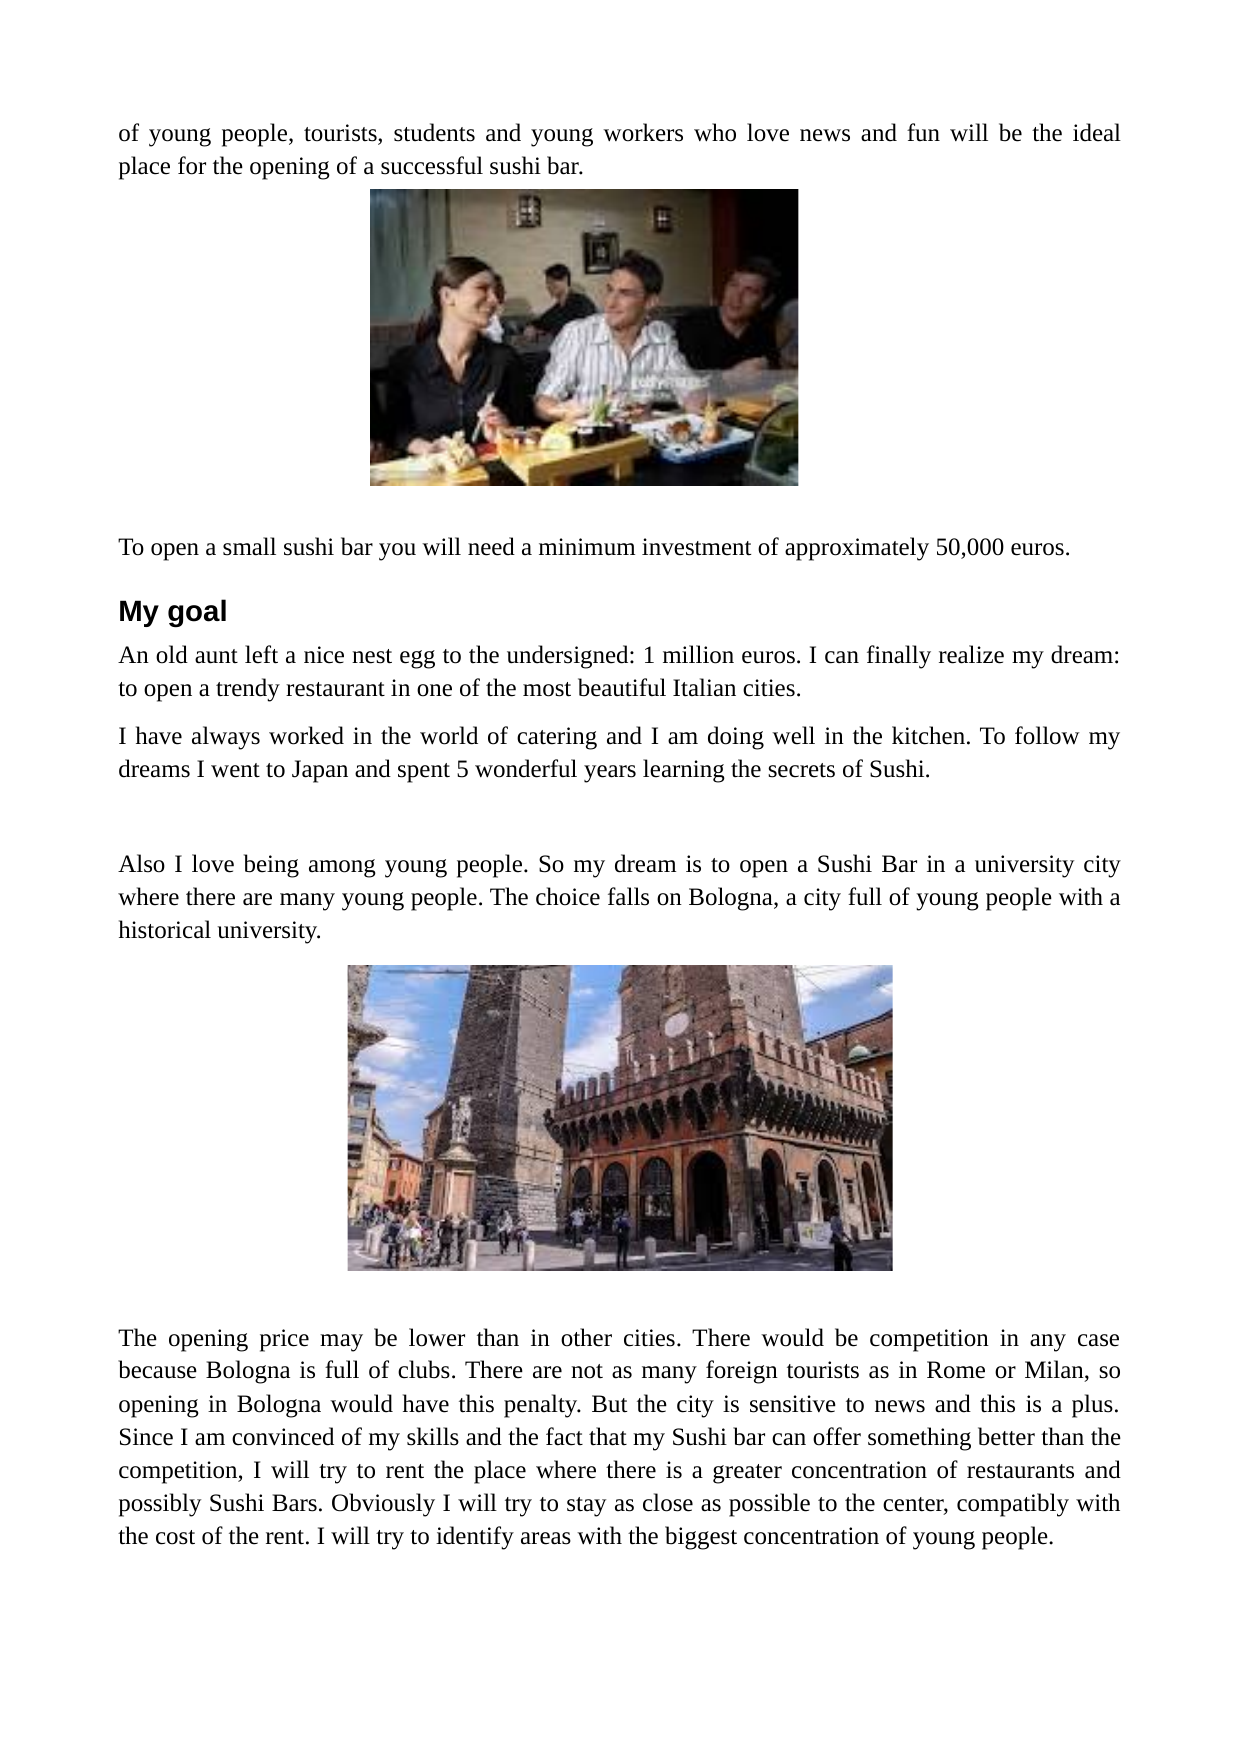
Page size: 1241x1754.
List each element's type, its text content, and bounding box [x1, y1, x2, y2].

subtitle My goal [118, 594, 1122, 628]
text An old aunt left a nice nest egg to the undersigned: 1 million euros. I can finally realize my dream: to open a trendy restaurant in one of the most beautiful Italian cities. [118, 640, 1122, 702]
text Also I love being among young people. So my dream is to open a Sushi Bar in a university city where there are many young people. The choice falls on Bologna, a city full of young people with a historical university. [118, 849, 1122, 944]
picture [370, 189, 799, 486]
text To open a small sushi bar you will need a minimum investment of approximately 50,000 euros. [118, 532, 1122, 561]
picture [347, 965, 893, 1271]
text I have always worked in the world of catering and I am doing well in the kitchen. To follow my dreams I went to Japan and spent 5 wonderful years learning the secrets of Sushi. [118, 721, 1122, 783]
text The opening price may be lower than in other cities. There would be competition in any case because Bologna is full of clubs. There are not as many foreign tourists as in Rome or Milan, so opening in Bologna would have this penalty. But the city is sensitive to news and this is a plus. Since I am convinced of my skills and the fact that my Sushi bar can offer something better than the competition, I will try to rent the place where there is a greater concentration of restaurants and possibly Sushi Bars. Obviously I will try to stay as close as possible to the center, compatibly with the cost of the rent. I will try to identify areas with the biggest concentration of young people. [118, 1323, 1122, 1549]
text of young people, tourists, students and young workers who love news and fun will be the ideal place for the opening of a successful sushi bar. [118, 118, 1122, 180]
